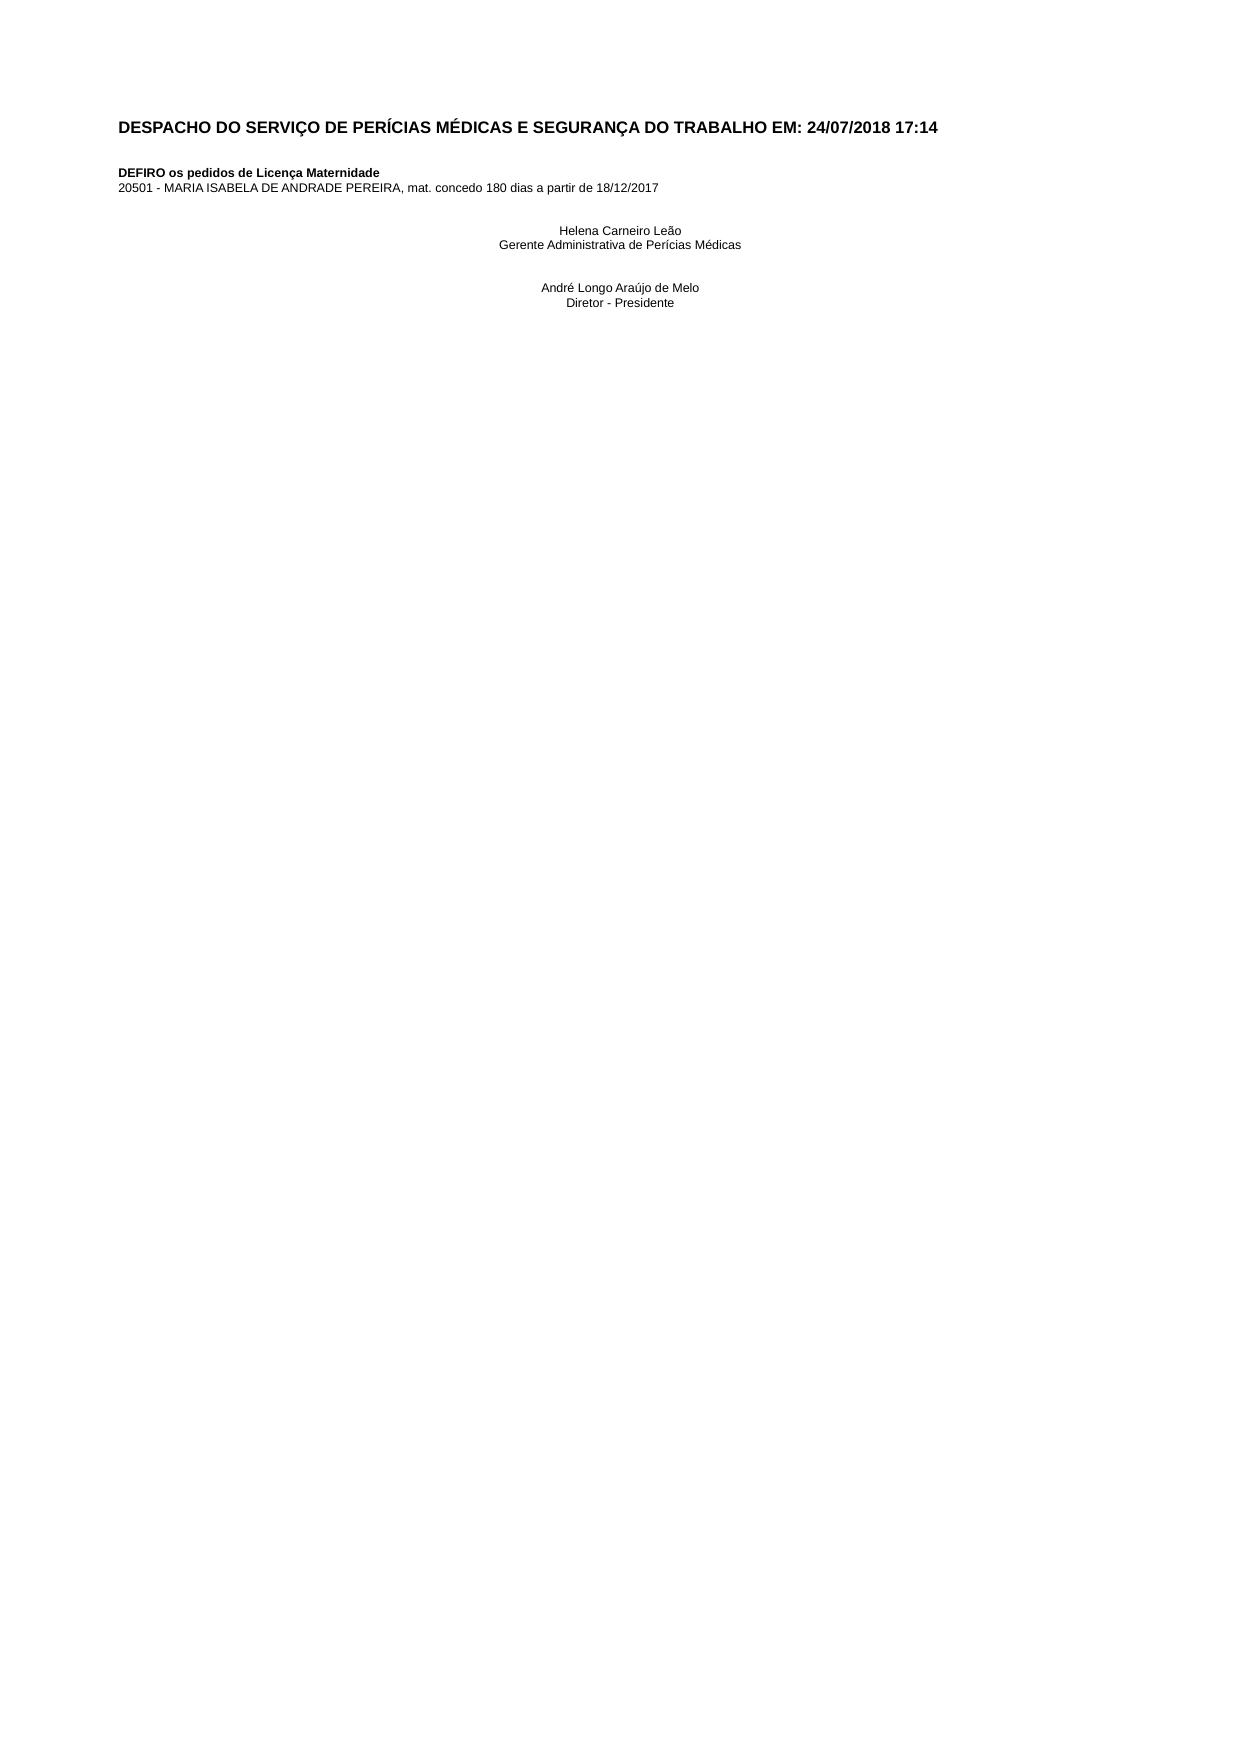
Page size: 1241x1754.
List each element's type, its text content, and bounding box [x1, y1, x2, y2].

text DEFIRO os pedidos de Licença Maternidade [118, 166, 1122, 180]
text Gerente Administrativa de Perícias Médicas [118, 238, 1122, 252]
text 20501 - MARIA ISABELA DE ANDRADE PEREIRA, mat. concedo 180 dias a partir de 18/12/2017 [118, 180, 1122, 195]
text DESPACHO DO SERVIÇO DE PERÍCIAS MÉDICAS E SEGURANÇA DO TRABALHO EM: 24/07/2018 17:14 [118, 118, 1122, 137]
text Diretor - Presidente [118, 295, 1122, 310]
text André Longo Araújo de Melo [118, 281, 1122, 295]
text Helena Carneiro Leão [118, 223, 1122, 238]
